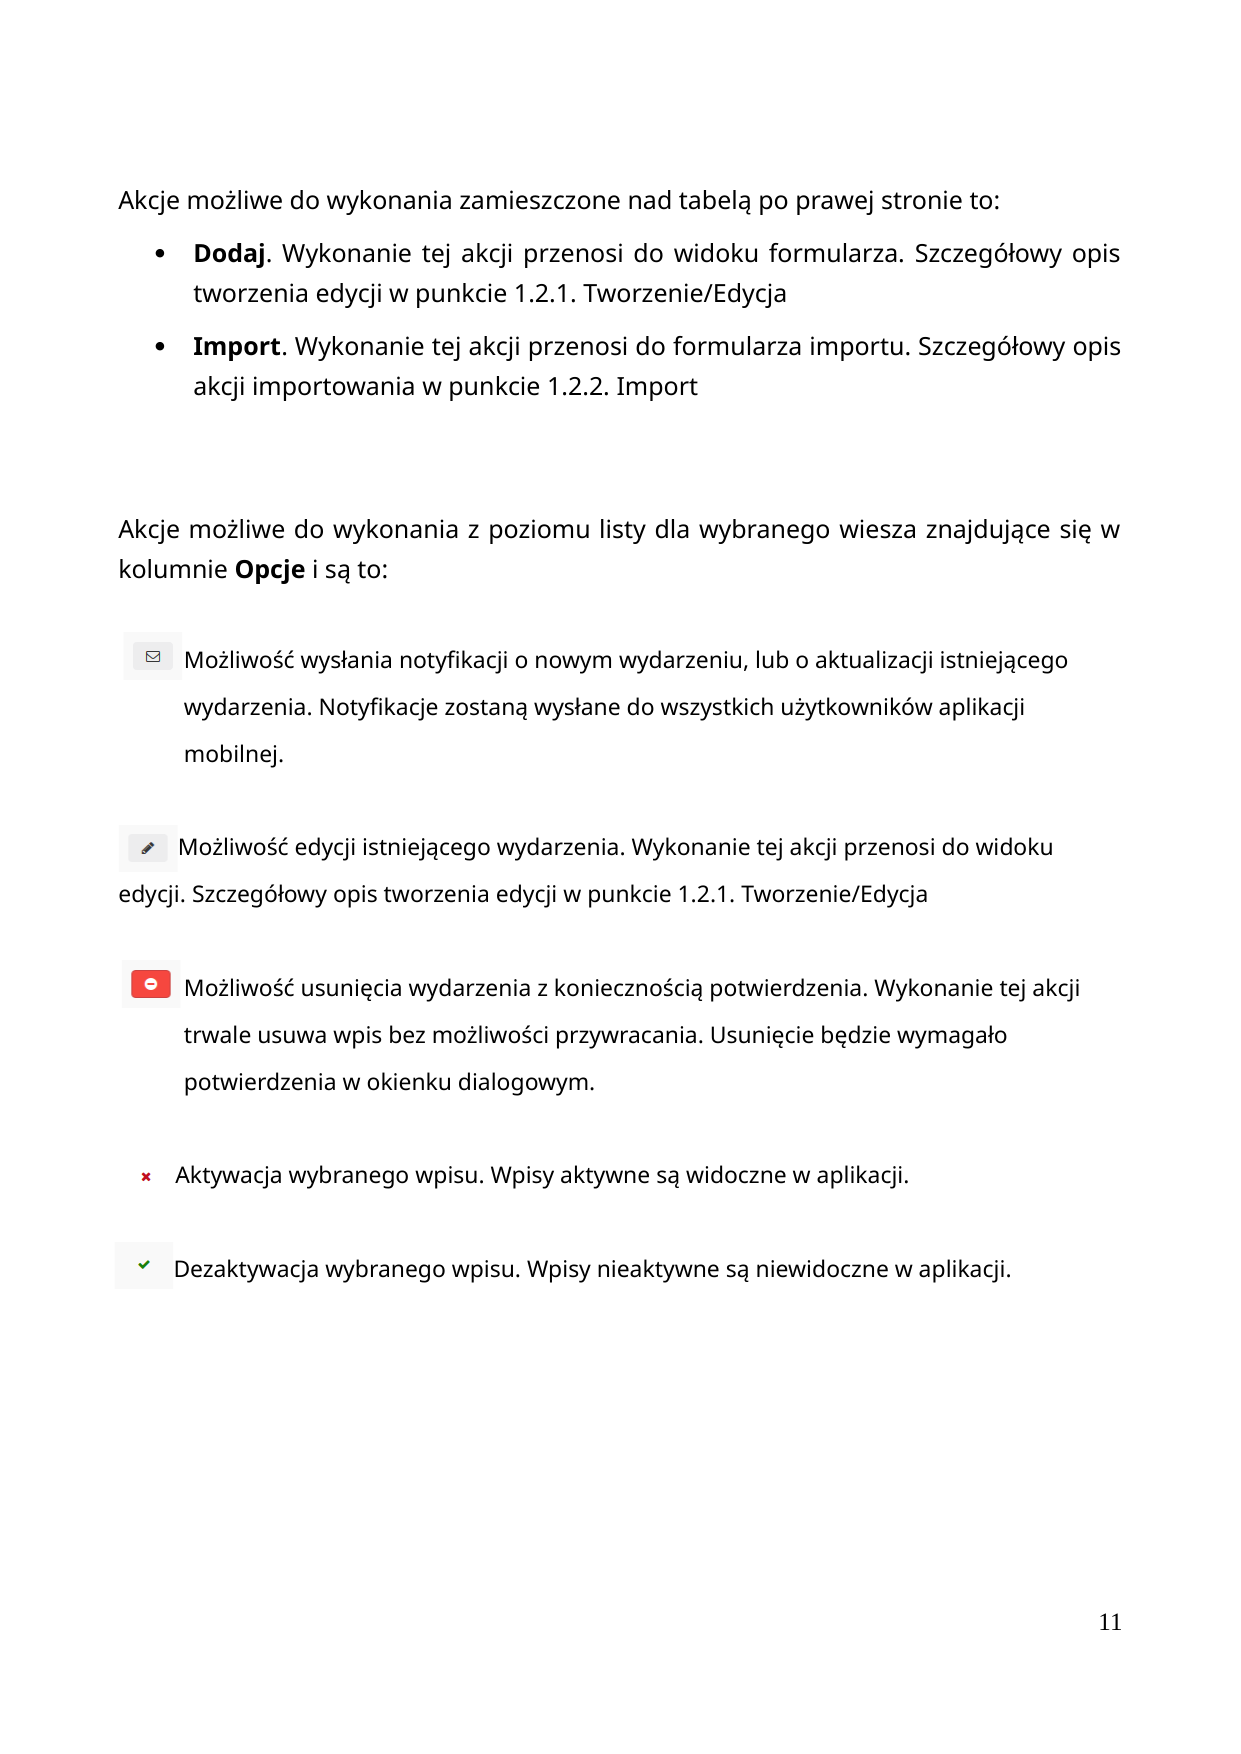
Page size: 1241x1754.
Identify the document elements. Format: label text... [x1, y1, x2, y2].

list Import. Wykonanie tej akcji przenosi do formularza importu. Szczegółowy opis akcji importowania w punkcie 1.2.2. Import [156, 329, 1122, 402]
text Dezaktywacja wybranego wpisu. Wpisy nieaktywne są niewidoczne w aplikacji. [174, 1253, 1122, 1284]
text Możliwość wysłania notyfikacji o nowym wydarzeniu, lub o aktualizacji istniejącego wydarzenia. Notyfikacje zostaną wysłane do wszystkich użytkowników aplikacji mobilnej. [184, 644, 1122, 769]
text Akcje możliwe do wykonania z poziomu listy dla wybranego wiesza znajdujące się w kolumnie Opcje i są to: [118, 512, 1122, 585]
text Możliwość usunięcia wydarzenia z koniecznością potwierdzenia. Wykonanie tej akcji trwale usuwa wpis bez możliwości przywracania. Usunięcie będzie wymagało potwierdzenia w okienku dialogowym. [184, 972, 1122, 1097]
picture [121, 960, 181, 1008]
text Akcje możliwe do wykonania zamieszczone nad tabelą po prawej stronie to: [118, 182, 1122, 216]
picture [118, 825, 178, 872]
list Dodaj. Wykonanie tej akcji przenosi do widoku formularza. Szczegółowy opis tworzenia edycji w punkcie 1.2.1. Tworzenie/Edycja [156, 236, 1122, 309]
picture [123, 632, 183, 680]
picture [114, 1242, 174, 1289]
text Możliwość edycji istniejącego wydarzenia. Wykonanie tej akcji przenosi do widoku edycji. Szczegółowy opis tworzenia edycji w punkcie 1.2.1. Tworzenie/Edycja [118, 831, 1122, 909]
text Aktywacja wybranego wpisu. Wpisy aktywne są widoczne w aplikacji. [175, 1159, 1122, 1191]
picture [116, 1153, 175, 1201]
